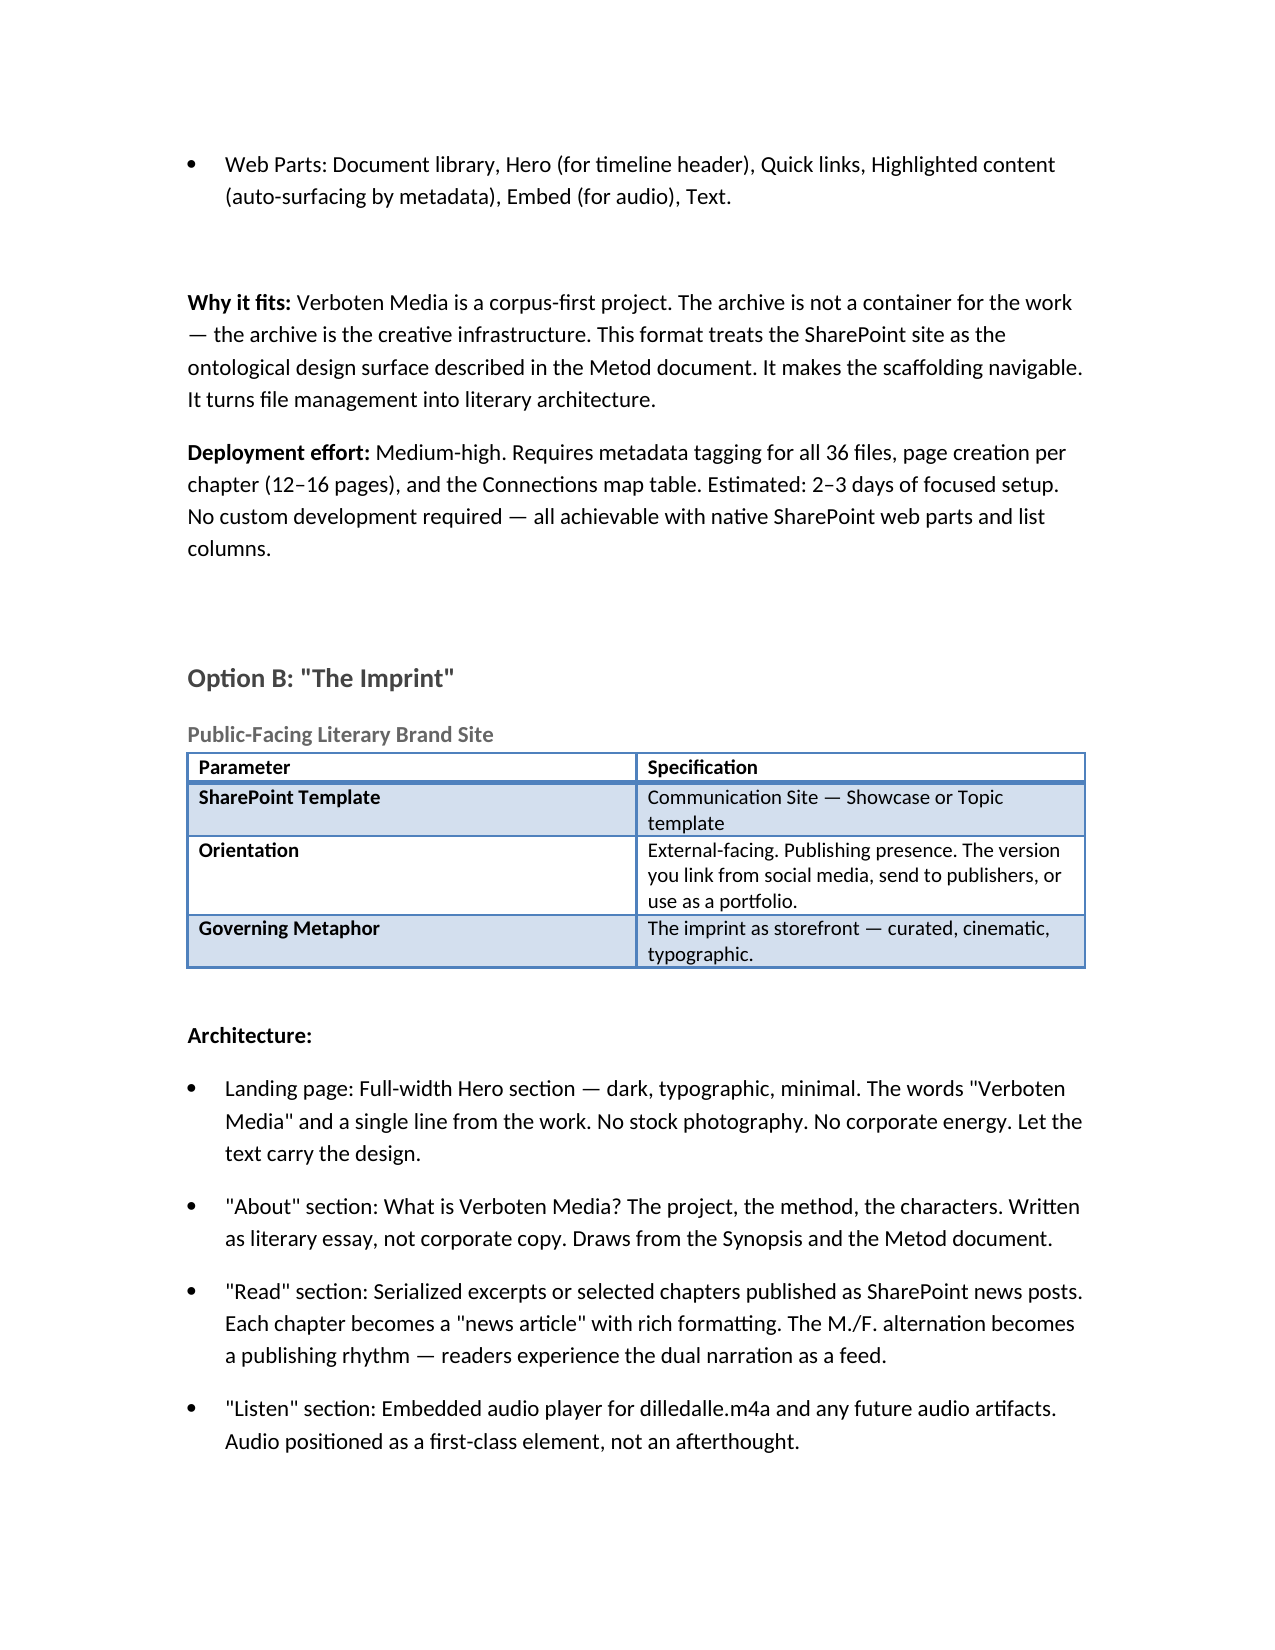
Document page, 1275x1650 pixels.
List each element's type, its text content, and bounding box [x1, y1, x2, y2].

table_header Parameter [189, 754, 635, 780]
list Landing page: Full-width Hero section — dark, typographic, minimal. The words "Verboten Media" and a single line from the work. No stock photography. No corporate energy. Let the text carry the design. [187, 1074, 1087, 1167]
table_cell Governing Metaphor [189, 916, 635, 966]
text Deployment effort: Medium-high. Requires metadata tagging for all 36 files, page creation per chapter (12–16 pages), and the Connections map table. Estimated: 2–3 days of focused setup. No custom development required — all achievable with native SharePoint web parts and list columns. [187, 438, 1087, 562]
table_cell External-facing. Publishing presence. The version you link from social media, send to publishers, or use as a portfolio. [638, 837, 1084, 913]
list Web Parts: Document library, Hero (for timeline header), Quick links, Highlighted content (auto-surfacing by metadata), Embed (for audio), Text. [187, 150, 1087, 210]
text Architecture: [187, 1022, 1087, 1049]
list "Listen" section: Embedded audio player for dilledalle.m4a and any future audio artifacts. Audio positioned as a first-class element, not an afterthought. [187, 1394, 1087, 1455]
table_cell SharePoint Template [189, 785, 635, 835]
table_cell The imprint as storefront — curated, cinematic, typographic. [638, 916, 1084, 966]
text Why it fits: Verboten Media is a corpus-first project. The archive is not a container for the work — the archive is the creative infrastructure. This format treats the SharePoint site as the ontological design surface described in the Metod document. It makes the scaffolding navigable. It turns file management into literary architecture. [187, 288, 1087, 413]
list "About" section: What is Verboten Media? The project, the method, the characters. Written as literary essay, not corporate copy. Draws from the Synopsis and the Metod document. [187, 1192, 1087, 1252]
table_cell Communication Site — Showcase or Topic template [638, 785, 1084, 835]
table_cell Orientation [189, 837, 635, 913]
table_header Specification [638, 754, 1084, 780]
subtitle Public-Facing Literary Brand Site [187, 720, 1087, 748]
list "Read" section: Serialized excerpts or selected chapters published as SharePoint news posts. Each chapter becomes a "news article" with rich formatting. The M./F. alternation becomes a publishing rhythm — readers experience the dual narration as a feed. [187, 1277, 1087, 1369]
subtitle Option B: "The Imprint" [187, 661, 1087, 694]
